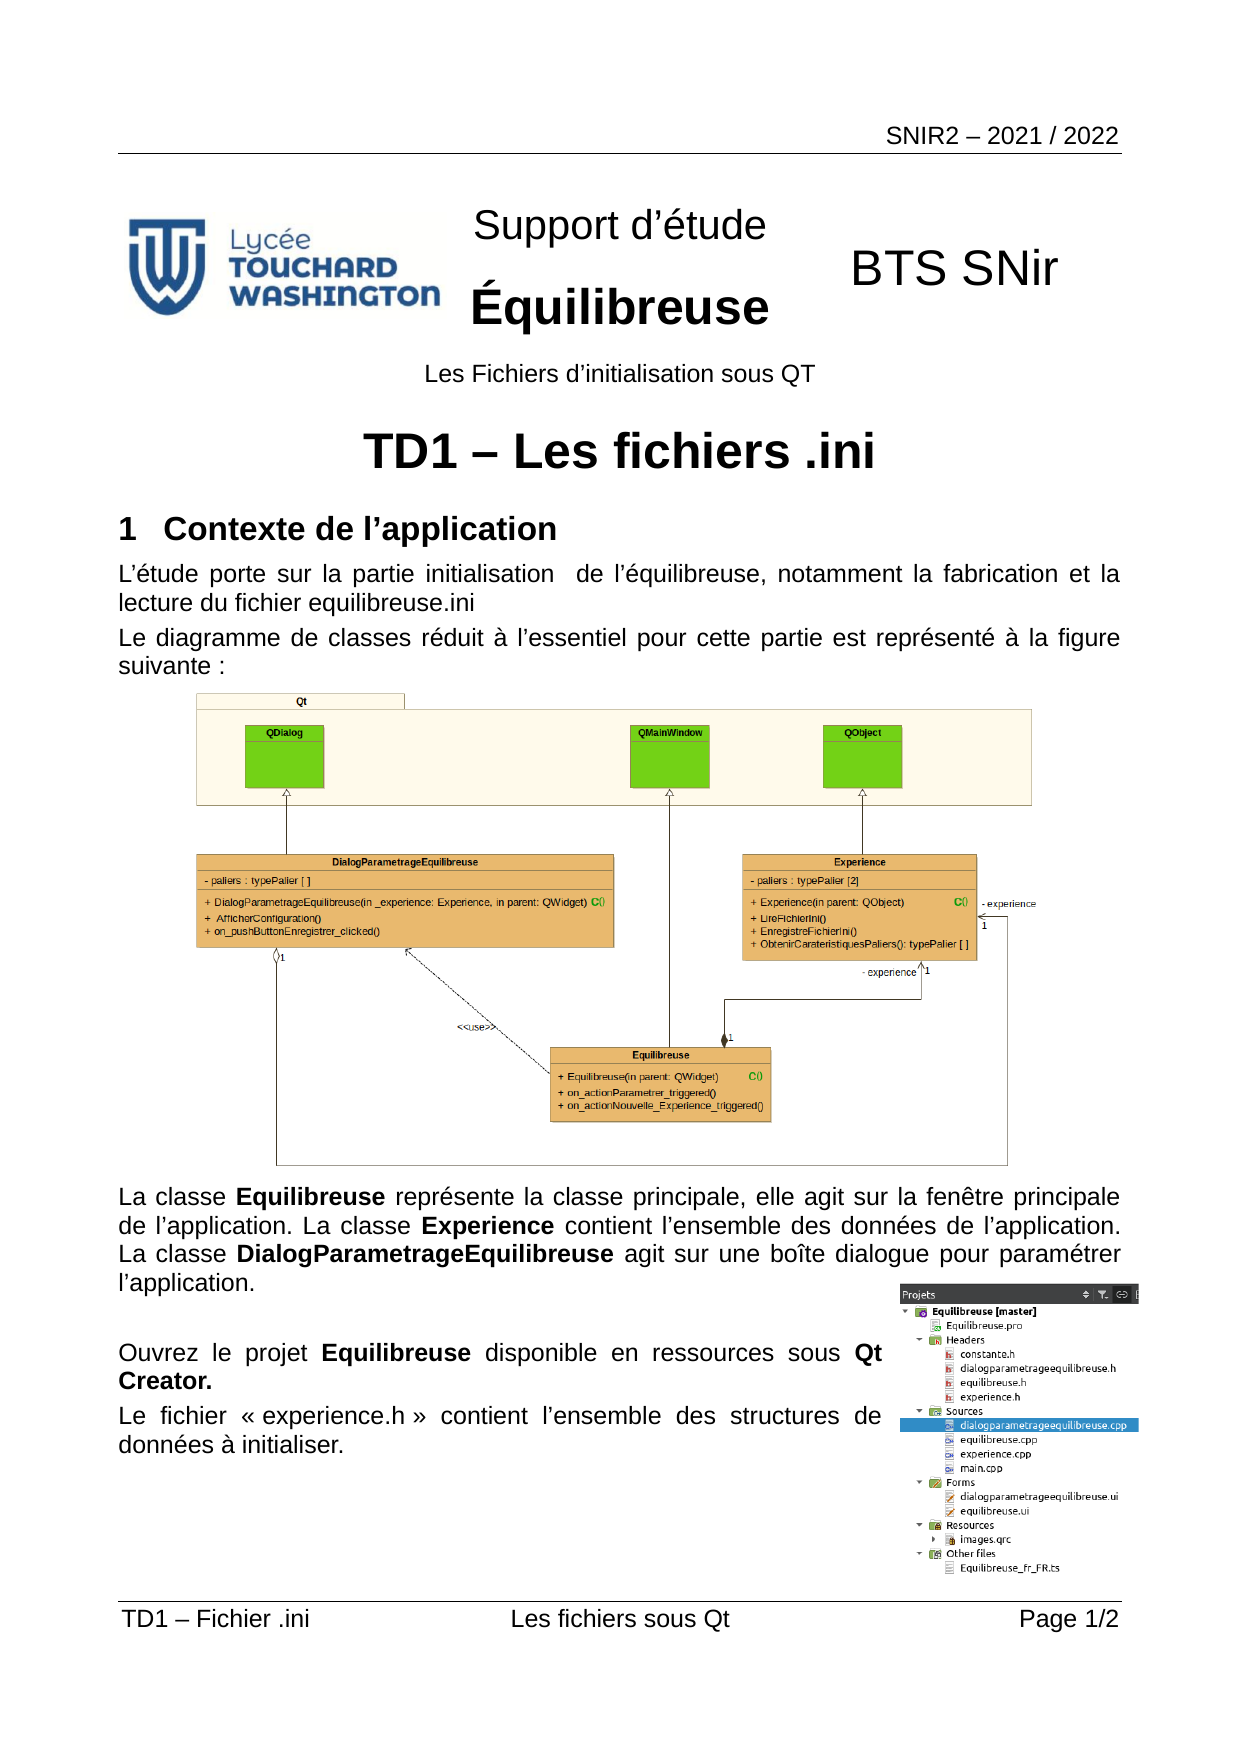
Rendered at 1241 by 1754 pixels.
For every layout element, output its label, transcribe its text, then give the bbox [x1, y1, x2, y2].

table_cell Les Fichiers d’initialisation sous QT [118, 353, 1122, 393]
table_header Support d’étude Équilibreuse [453, 182, 787, 353]
text L’étude porte sur la partie initialisation de l’équilibreuse, notamment la fabrication et la lecture du fichier equilibreuse.ini [118, 559, 1122, 617]
title TD1 – Les fichiers .ini [118, 422, 1122, 479]
text Le diagramme de classes réduit à l’essentiel pour cette partie est représenté à la figure suivante : [118, 623, 1122, 680]
text Ouvrez le projet Equilibreuse disponible en ressources sous Qt Creator. [118, 1338, 900, 1395]
table_header BTS SNir [788, 182, 1122, 353]
picture [123, 212, 447, 319]
text La classe Equilibreuse représente la classe principale, elle agit sur la fenêtre principale de l’application. La classe Experience contient l’ensemble des données de l’application. La classe DialogParametrageEquilibreuse agit sur une boîte dialogue pour paramétrer l’application. [118, 686, 1122, 1297]
picture [900, 1283, 1139, 1583]
table_header [118, 182, 453, 353]
picture [188, 686, 1052, 1182]
subtitle Contexte de l’application [118, 509, 1122, 547]
text Le fichier « experience.h » contient l’ensemble des structures de données à initialiser. [118, 1401, 900, 1458]
